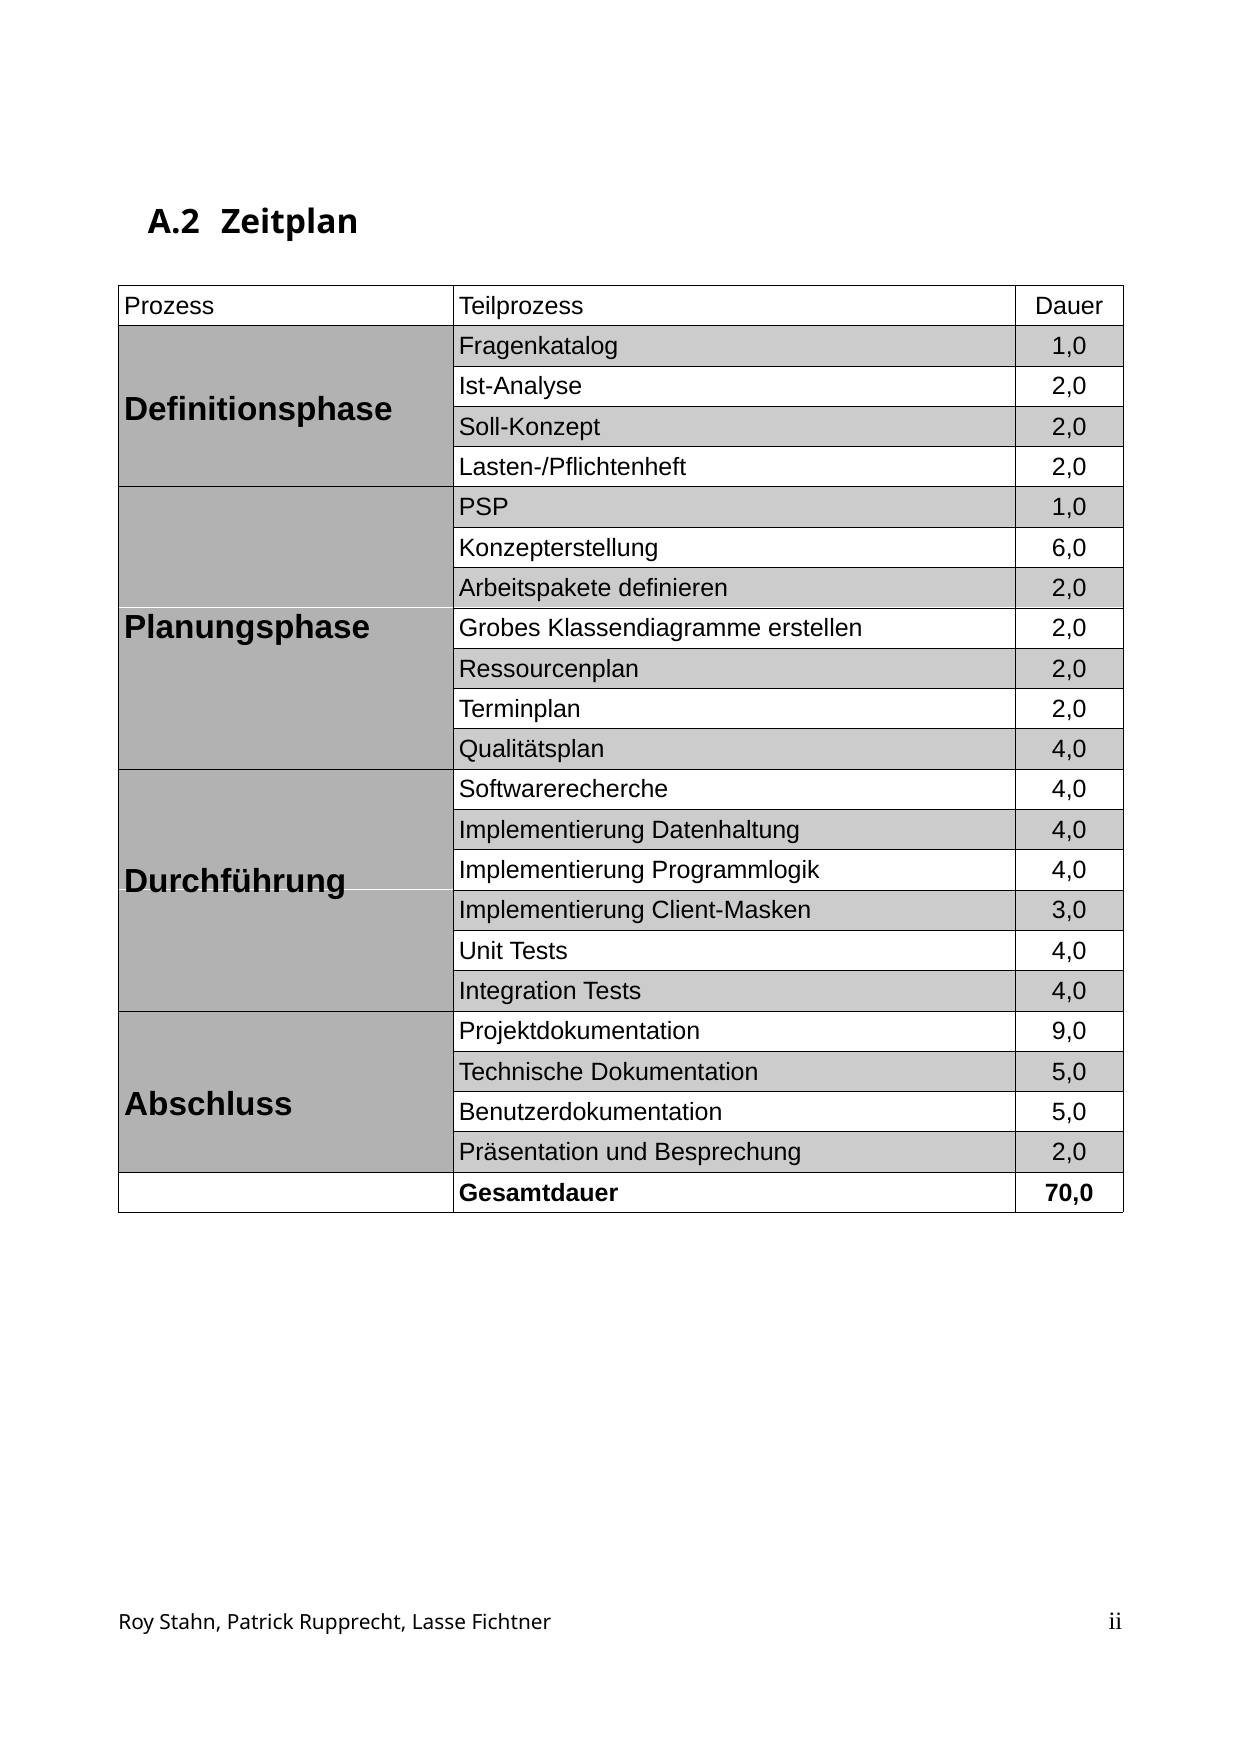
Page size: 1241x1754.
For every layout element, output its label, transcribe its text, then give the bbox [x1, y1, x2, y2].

table_cell 2,0 [1016, 689, 1123, 728]
table_cell 2,0 [1016, 568, 1123, 607]
table_cell Durchführung [119, 770, 453, 809]
table_cell 4,0 [1016, 931, 1123, 970]
table_cell Projektdokumentation [454, 1012, 1015, 1051]
table_cell 2,0 [1016, 447, 1123, 486]
table_cell 5,0 [1016, 1092, 1123, 1131]
table_cell Qualitätsplan [454, 729, 1015, 769]
table_cell Implementierung Datenhaltung [454, 810, 1015, 849]
table_cell Abschluss [119, 1012, 453, 1051]
table_cell Gesamtdauer [454, 1173, 1015, 1212]
table_cell 1,0 [1016, 487, 1123, 527]
table_cell Ist-Analyse [454, 367, 1015, 406]
table_cell Terminplan [454, 689, 1015, 728]
table_header Dauer [1016, 286, 1123, 325]
table_cell 3,0 [1016, 891, 1123, 930]
table_cell 2,0 [1016, 609, 1123, 648]
table_cell Präsentation und Besprechung [454, 1132, 1015, 1172]
table_cell 6,0 [1016, 528, 1123, 567]
table_cell Konzepterstellung [454, 528, 1015, 567]
table_cell 9,0 [1016, 1012, 1123, 1051]
table_cell Softwarerecherche [454, 770, 1015, 809]
table_cell 4,0 [1016, 729, 1123, 769]
table_cell Arbeitspakete definieren [454, 568, 1015, 607]
table_header Prozess [119, 286, 453, 325]
table_cell Fragenkatalog [454, 326, 1015, 366]
table_cell 5,0 [1016, 1052, 1123, 1091]
table_cell 2,0 [1016, 1132, 1123, 1172]
table_cell Implementierung Client-Masken [454, 891, 1015, 930]
table_cell 2,0 [1016, 649, 1123, 688]
table_cell 2,0 [1016, 367, 1123, 406]
table_cell Planungsphase [119, 487, 453, 527]
table_cell 4,0 [1016, 850, 1123, 889]
table_cell 2,0 [1016, 407, 1123, 446]
table_cell Soll-Konzept [454, 407, 1015, 446]
table_cell Integration Tests [454, 971, 1015, 1011]
table_cell [119, 1173, 453, 1212]
table_cell 4,0 [1016, 770, 1123, 809]
table_cell 4,0 [1016, 971, 1123, 1011]
subtitle Zeitplan [148, 198, 1122, 244]
table_cell Benutzerdokumentation [454, 1092, 1015, 1131]
table_cell Implementierung Programmlogik [454, 850, 1015, 889]
table_header Teilprozess [454, 286, 1015, 325]
table_cell 4,0 [1016, 810, 1123, 849]
table_cell 70,0 [1016, 1173, 1123, 1212]
table_cell Ressourcenplan [454, 649, 1015, 688]
table_cell 1,0 [1016, 326, 1123, 366]
table_cell Technische Dokumentation [454, 1052, 1015, 1091]
table_cell Definitionsphase [119, 326, 453, 366]
table_cell Unit Tests [454, 931, 1015, 970]
table_cell Grobes Klassendiagramme erstellen [454, 609, 1015, 648]
table_cell PSP [454, 487, 1015, 527]
table_cell Lasten-/Pflichtenheft [454, 447, 1015, 486]
